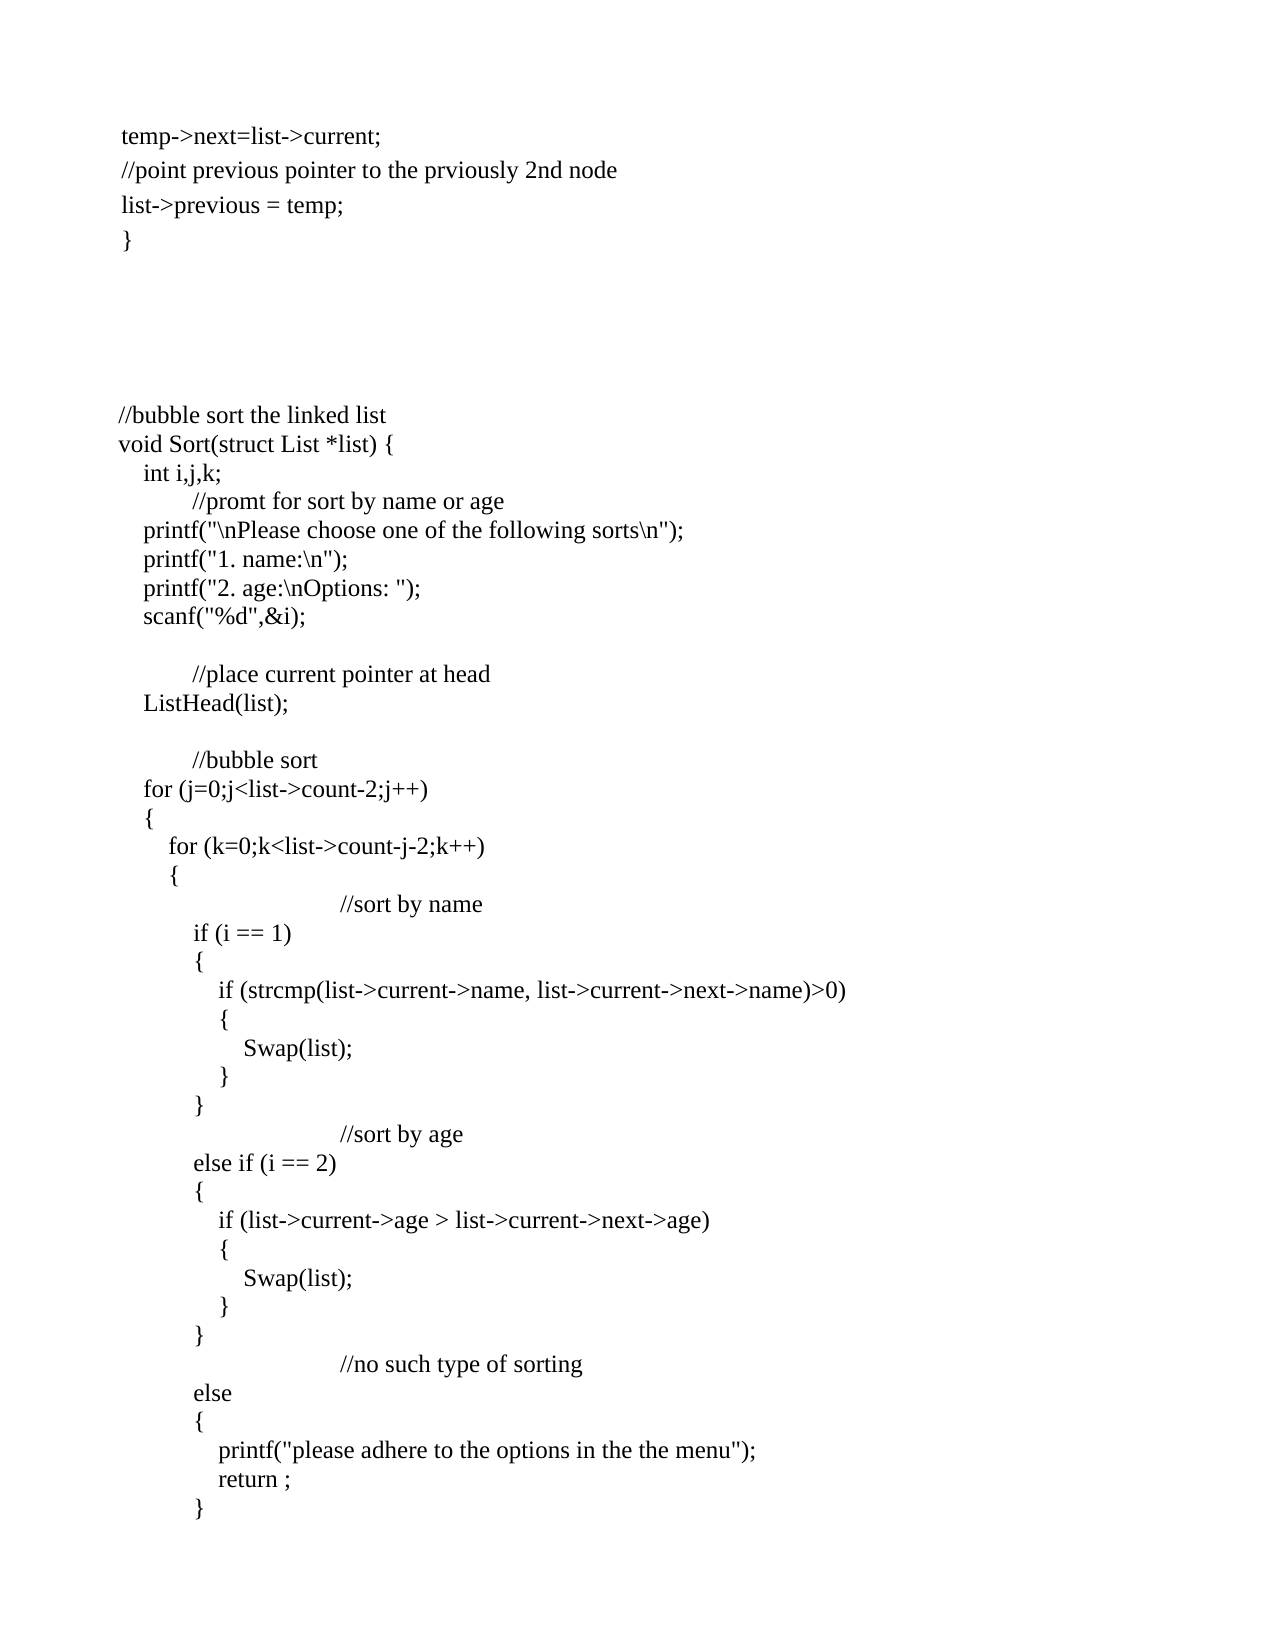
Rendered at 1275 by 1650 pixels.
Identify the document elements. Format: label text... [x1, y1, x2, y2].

text for (k=0;k<list->count-j-2;k++) [118, 831, 1157, 860]
text if (strcmp(list->current->name, list->current->next->name)>0) [118, 975, 1157, 1004]
text int i,j,k; [118, 458, 1157, 486]
text printf("\nPlease choose one of the following sorts\n"); [118, 515, 1157, 544]
text } [118, 1493, 1157, 1521]
text //bubble sort the linked list [118, 400, 1157, 429]
text printf("2. age:\nOptions: "); [118, 573, 1157, 601]
text //sort by age [118, 1119, 1157, 1148]
text //promt for sort by name or age [118, 486, 1157, 515]
text } [118, 1320, 1157, 1349]
text { [118, 946, 1157, 975]
table_header } [118, 222, 148, 256]
text return ; [118, 1464, 1157, 1493]
text } [118, 1061, 1157, 1090]
text { [118, 860, 1157, 889]
text { [118, 1176, 1157, 1205]
text else if (i == 2) [118, 1148, 1157, 1176]
text ListHead(list); [118, 688, 1157, 716]
text printf("please adhere to the options in the the menu"); [118, 1435, 1157, 1464]
text else [118, 1378, 1157, 1406]
text //no such type of sorting [118, 1349, 1157, 1378]
text } [118, 1090, 1157, 1119]
text } [118, 1291, 1157, 1320]
text //place current pointer at head [118, 659, 1157, 688]
table_cell temp->next=list->current; [118, 118, 765, 153]
text scanf("%d",&i); [118, 601, 1157, 630]
text if (list->current->age > list->current->next->age) [118, 1205, 1157, 1234]
table_cell //point previous pointer to the prviously 2nd node [118, 153, 765, 187]
text { [118, 1234, 1157, 1263]
text Swap(list); [118, 1033, 1157, 1061]
text //bubble sort [118, 745, 1157, 774]
text Swap(list); [118, 1263, 1157, 1291]
text { [118, 1406, 1157, 1435]
text printf("1. name:\n"); [118, 544, 1157, 573]
text void Sort(struct List *list) { [118, 429, 1157, 458]
text for (j=0;j<list->count-2;j++) [118, 774, 1157, 803]
text { [118, 803, 1157, 831]
text { [118, 1004, 1157, 1033]
table_cell list->previous = temp; [118, 187, 765, 222]
text //sort by name [118, 889, 1157, 918]
text if (i == 1) [118, 918, 1157, 946]
